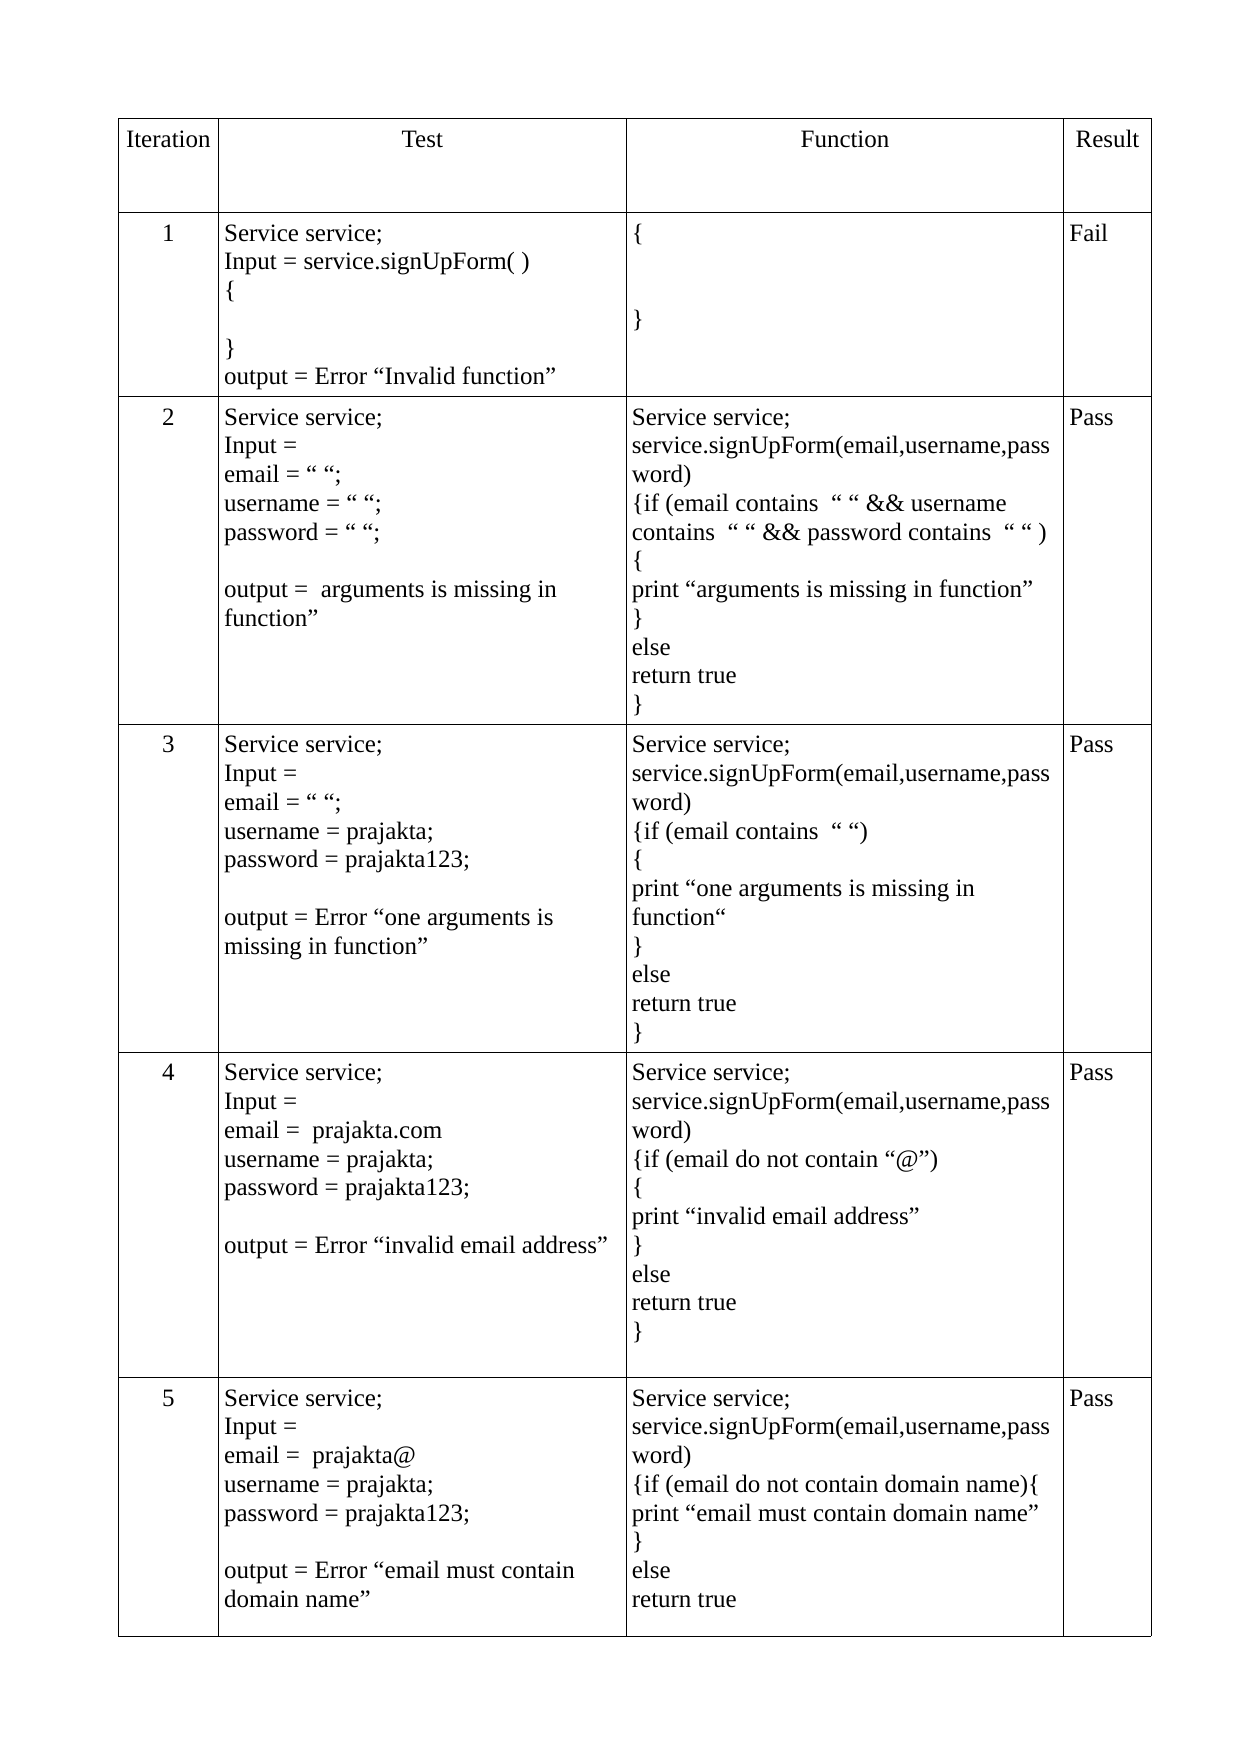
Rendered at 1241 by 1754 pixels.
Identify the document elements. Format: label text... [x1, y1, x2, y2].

table_cell 3 [119, 725, 218, 1052]
table_cell Service service; service.signUpForm(email,username,password) {if (email do not contain “@”) { print “invalid email address” } else return true } [627, 1053, 1063, 1377]
table_header Result [1064, 119, 1151, 212]
table_cell Service service; Input = email = “ “; username = prajakta; password = prajakta123; output = Error “one arguments is missing in function” [219, 725, 626, 1052]
table_cell 5 [119, 1378, 218, 1636]
table_cell 2 [119, 397, 218, 724]
table_cell Service service; Input = email = “ “; username = “ “; password = “ “; output = arguments is missing in function” [219, 397, 626, 724]
table_cell Fail [1064, 213, 1151, 396]
table_cell { } [627, 213, 1063, 396]
table_cell Service service; service.signUpForm(email,username,password) {if (email do not contain domain name){ print “email must contain domain name” } else return true [627, 1378, 1063, 1636]
table_cell Service service; Input = email = prajakta.com username = prajakta; password = prajakta123; output = Error “invalid email address” [219, 1053, 626, 1377]
table_cell Pass [1064, 397, 1151, 724]
table_header Iteration [119, 119, 218, 212]
table_header Function [627, 119, 1063, 212]
table_cell Service service; service.signUpForm(email,username,password) {if (email contains “ “) { print “one arguments is missing in function“ } else return true } [627, 725, 1063, 1052]
table_cell Pass [1064, 1053, 1151, 1377]
table_cell Service service; Input = email = prajakta@ username = prajakta; password = prajakta123; output = Error “email must contain domain name” [219, 1378, 626, 1636]
table_cell Pass [1064, 725, 1151, 1052]
table_cell Service service; Input = service.signUpForm( ) { } output = Error “Invalid function” [219, 213, 626, 396]
table_header Test [219, 119, 626, 212]
table_cell Pass [1064, 1378, 1151, 1636]
table_cell 4 [119, 1053, 218, 1377]
table_cell Service service; service.signUpForm(email,username,password) {if (email contains “ “ && username contains “ “ && password contains “ “ ) { print “arguments is missing in function” } else return true } [627, 397, 1063, 724]
table_cell 1 [119, 213, 218, 396]
